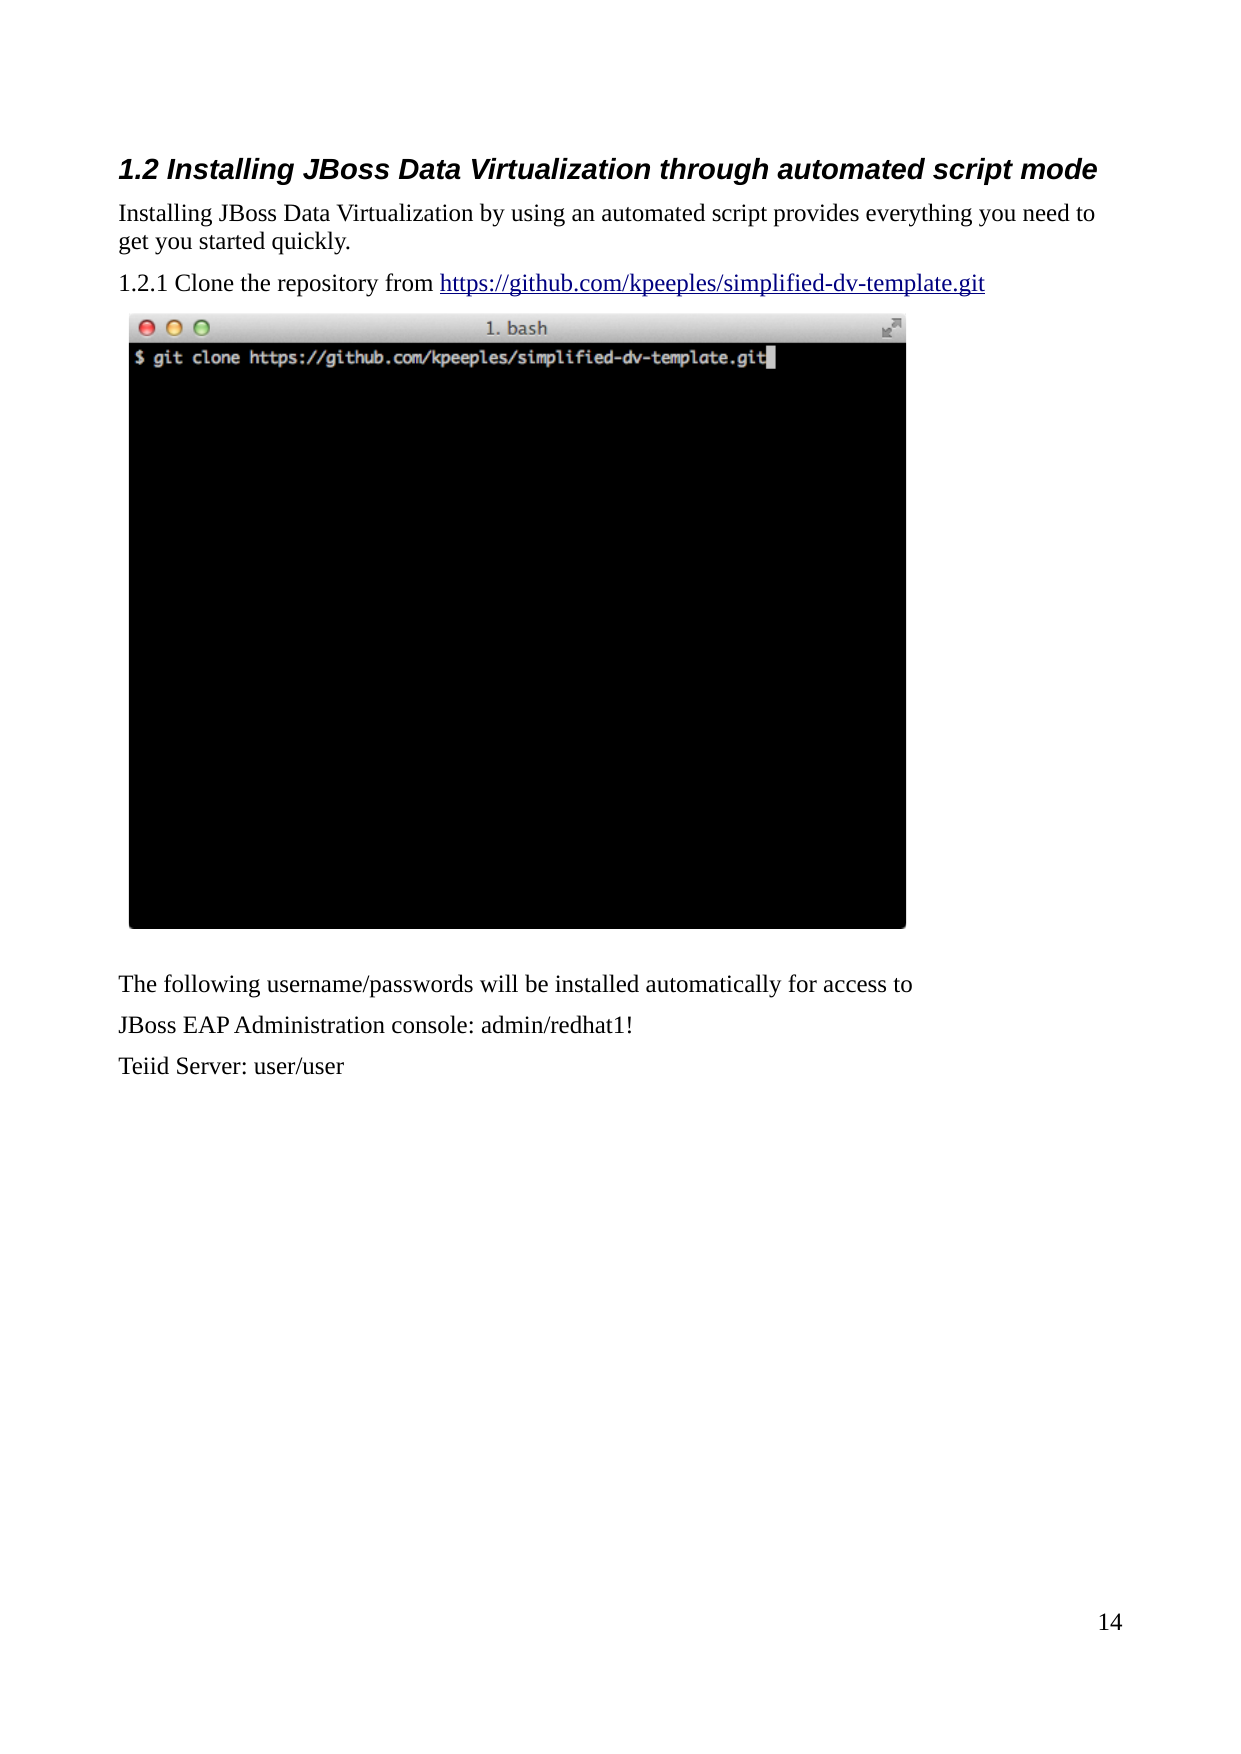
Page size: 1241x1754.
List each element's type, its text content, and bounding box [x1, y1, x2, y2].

text JBoss EAP Administration console: admin/redhat1! [118, 1010, 1122, 1039]
text Teiid Server: user/user [118, 1051, 1122, 1080]
text Installing JBoss Data Virtualization by using an automated script provides everything you need to get you started quickly. [118, 198, 1122, 255]
picture [128, 313, 907, 929]
text 1.2.1 Clone the repository from https://github.com/kpeeples/simplified-dv-template.git [118, 268, 1122, 296]
text The following username/passwords will be installed automatically for access to [118, 969, 1122, 998]
subtitle 1.2 Installing JBoss Data Virtualization through automated script mode [58, 118, 1122, 185]
